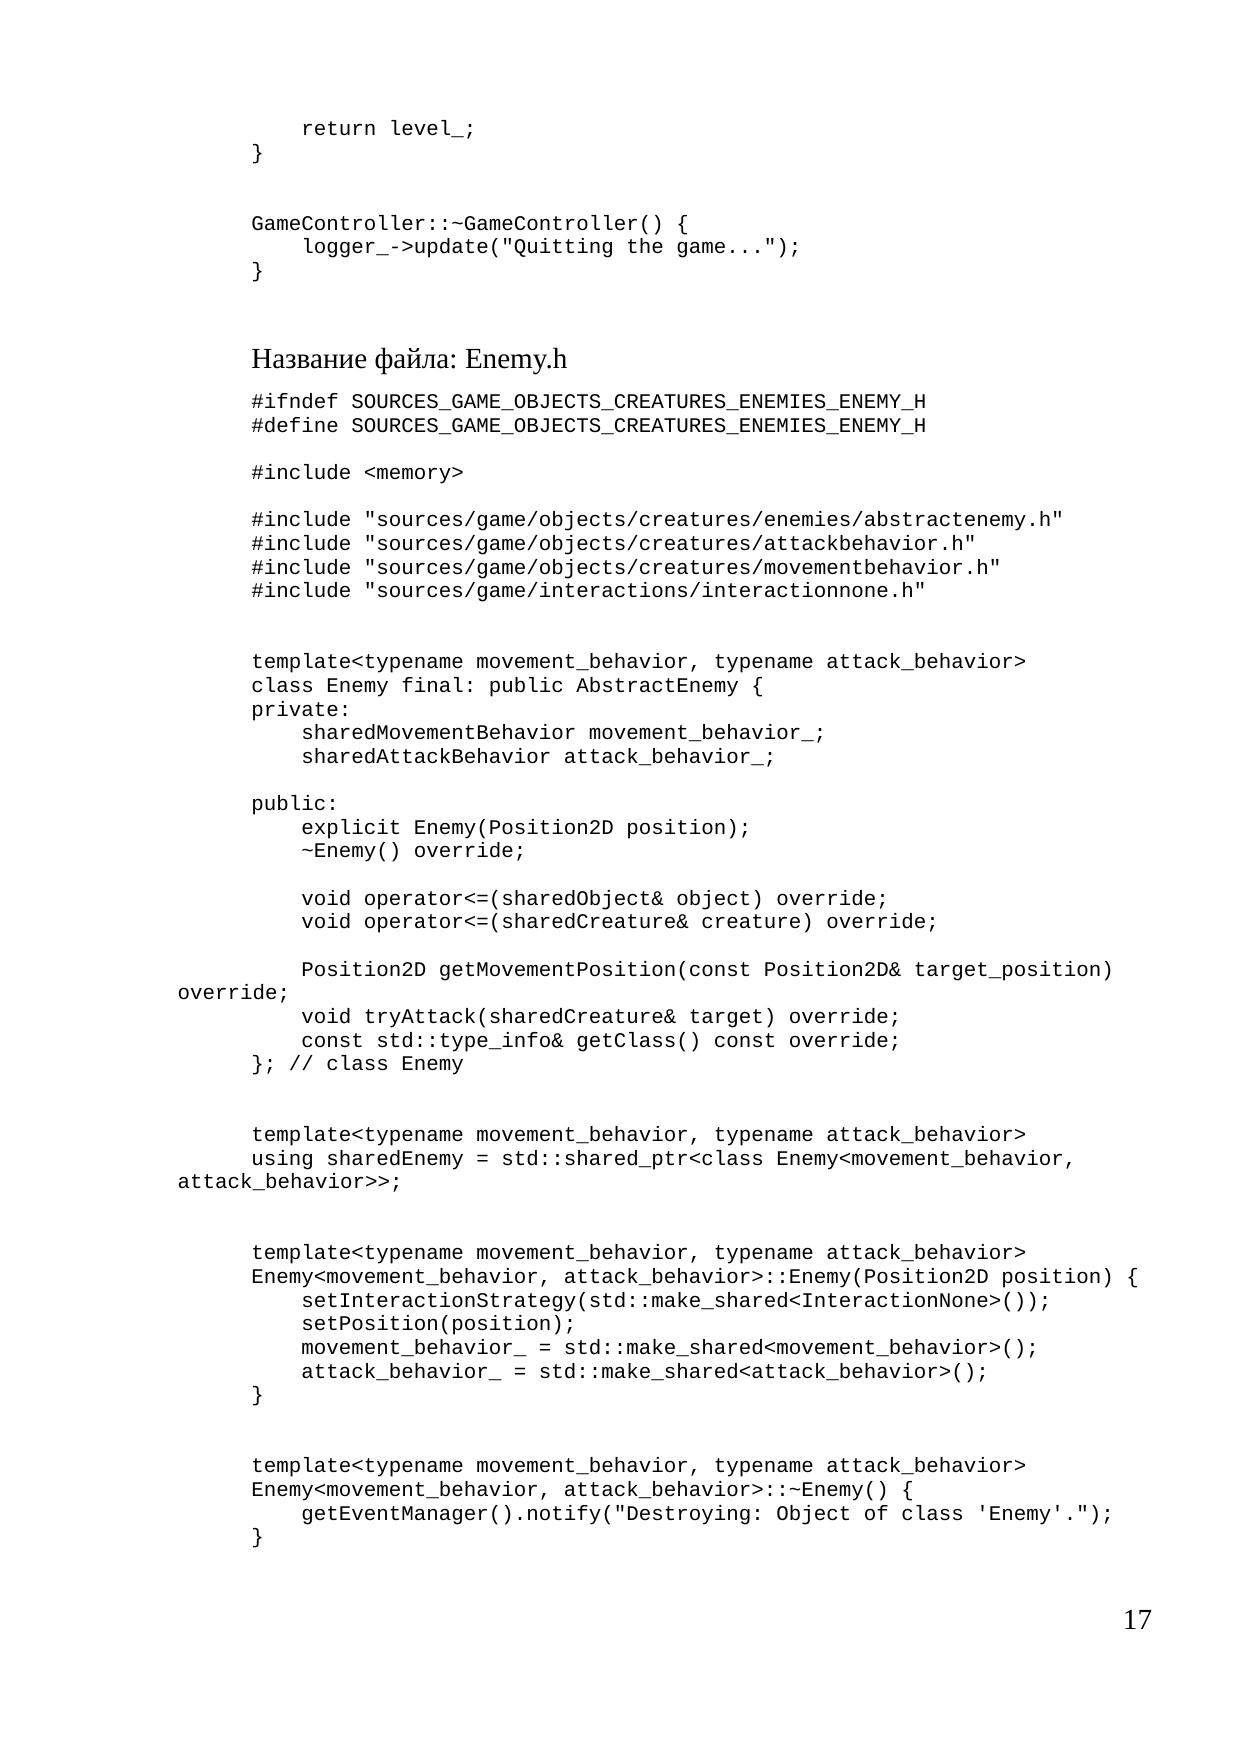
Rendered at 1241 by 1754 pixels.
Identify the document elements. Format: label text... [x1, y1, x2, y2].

text template<typename movement_behavior, typename attack_behavior> [177, 1242, 1152, 1266]
text #include <memory> [177, 462, 1152, 486]
text void operator<=(sharedCreature& creature) override; [177, 911, 1152, 935]
text } [177, 1526, 1152, 1550]
text #ifndef SOURCES_GAME_OBJECTS_CREATURES_ENEMIES_ENEMY_H [177, 391, 1152, 415]
text public: [177, 793, 1152, 817]
text #include "sources/game/objects/creatures/attackbehavior.h" [177, 533, 1152, 557]
text } [177, 1384, 1152, 1408]
text private: [177, 698, 1152, 722]
text GameController::~GameController() { [177, 213, 1152, 236]
text template<typename movement_behavior, typename attack_behavior> [177, 1124, 1152, 1148]
text #include "sources/game/objects/creatures/enemies/abstractenemy.h" [177, 509, 1152, 533]
text template<typename movement_behavior, typename attack_behavior> [177, 1455, 1152, 1479]
text #include "sources/game/objects/creatures/movementbehavior.h" [177, 557, 1152, 580]
text }; // class Enemy [177, 1053, 1152, 1077]
text void operator<=(sharedObject& object) override; [177, 888, 1152, 911]
text return level_; [177, 118, 1152, 142]
text #define SOURCES_GAME_OBJECTS_CREATURES_ENEMIES_ENEMY_H [177, 415, 1152, 438]
text } [177, 142, 1152, 165]
text setPosition(position); [177, 1313, 1152, 1337]
text template<typename movement_behavior, typename attack_behavior> [177, 651, 1152, 675]
text sharedAttackBehavior attack_behavior_; [177, 746, 1152, 769]
text getEventManager().notify("Destroying: Object of class 'Enemy'."); [177, 1502, 1152, 1526]
text explicit Enemy(Position2D position); [177, 817, 1152, 840]
text } [177, 260, 1152, 284]
text class Enemy final: public AbstractEnemy { [177, 675, 1152, 698]
text const std::type_info& getClass() const override; [177, 1029, 1152, 1053]
text Название файла: Enemy.h [177, 341, 1152, 374]
text #include "sources/game/interactions/interactionnone.h" [177, 580, 1152, 604]
text Enemy<movement_behavior, attack_behavior>::~Enemy() { [177, 1479, 1152, 1502]
text setInteractionStrategy(std::make_shared<InteractionNone>()); [177, 1290, 1152, 1313]
text logger_->update("Quitting the game..."); [177, 236, 1152, 260]
text attack_behavior_ = std::make_shared<attack_behavior>(); [177, 1361, 1152, 1384]
text movement_behavior_ = std::make_shared<movement_behavior>(); [177, 1337, 1152, 1361]
text using sharedEnemy = std::shared_ptr<class Enemy<movement_behavior, attack_behavior>>; [177, 1148, 1152, 1195]
text void tryAttack(sharedCreature& target) override; [177, 1006, 1152, 1029]
text ~Enemy() override; [177, 840, 1152, 864]
text Enemy<movement_behavior, attack_behavior>::Enemy(Position2D position) { [177, 1266, 1152, 1290]
text sharedMovementBehavior movement_behavior_; [177, 722, 1152, 746]
text Position2D getMovementPosition(const Position2D& target_position) override; [177, 959, 1152, 1006]
